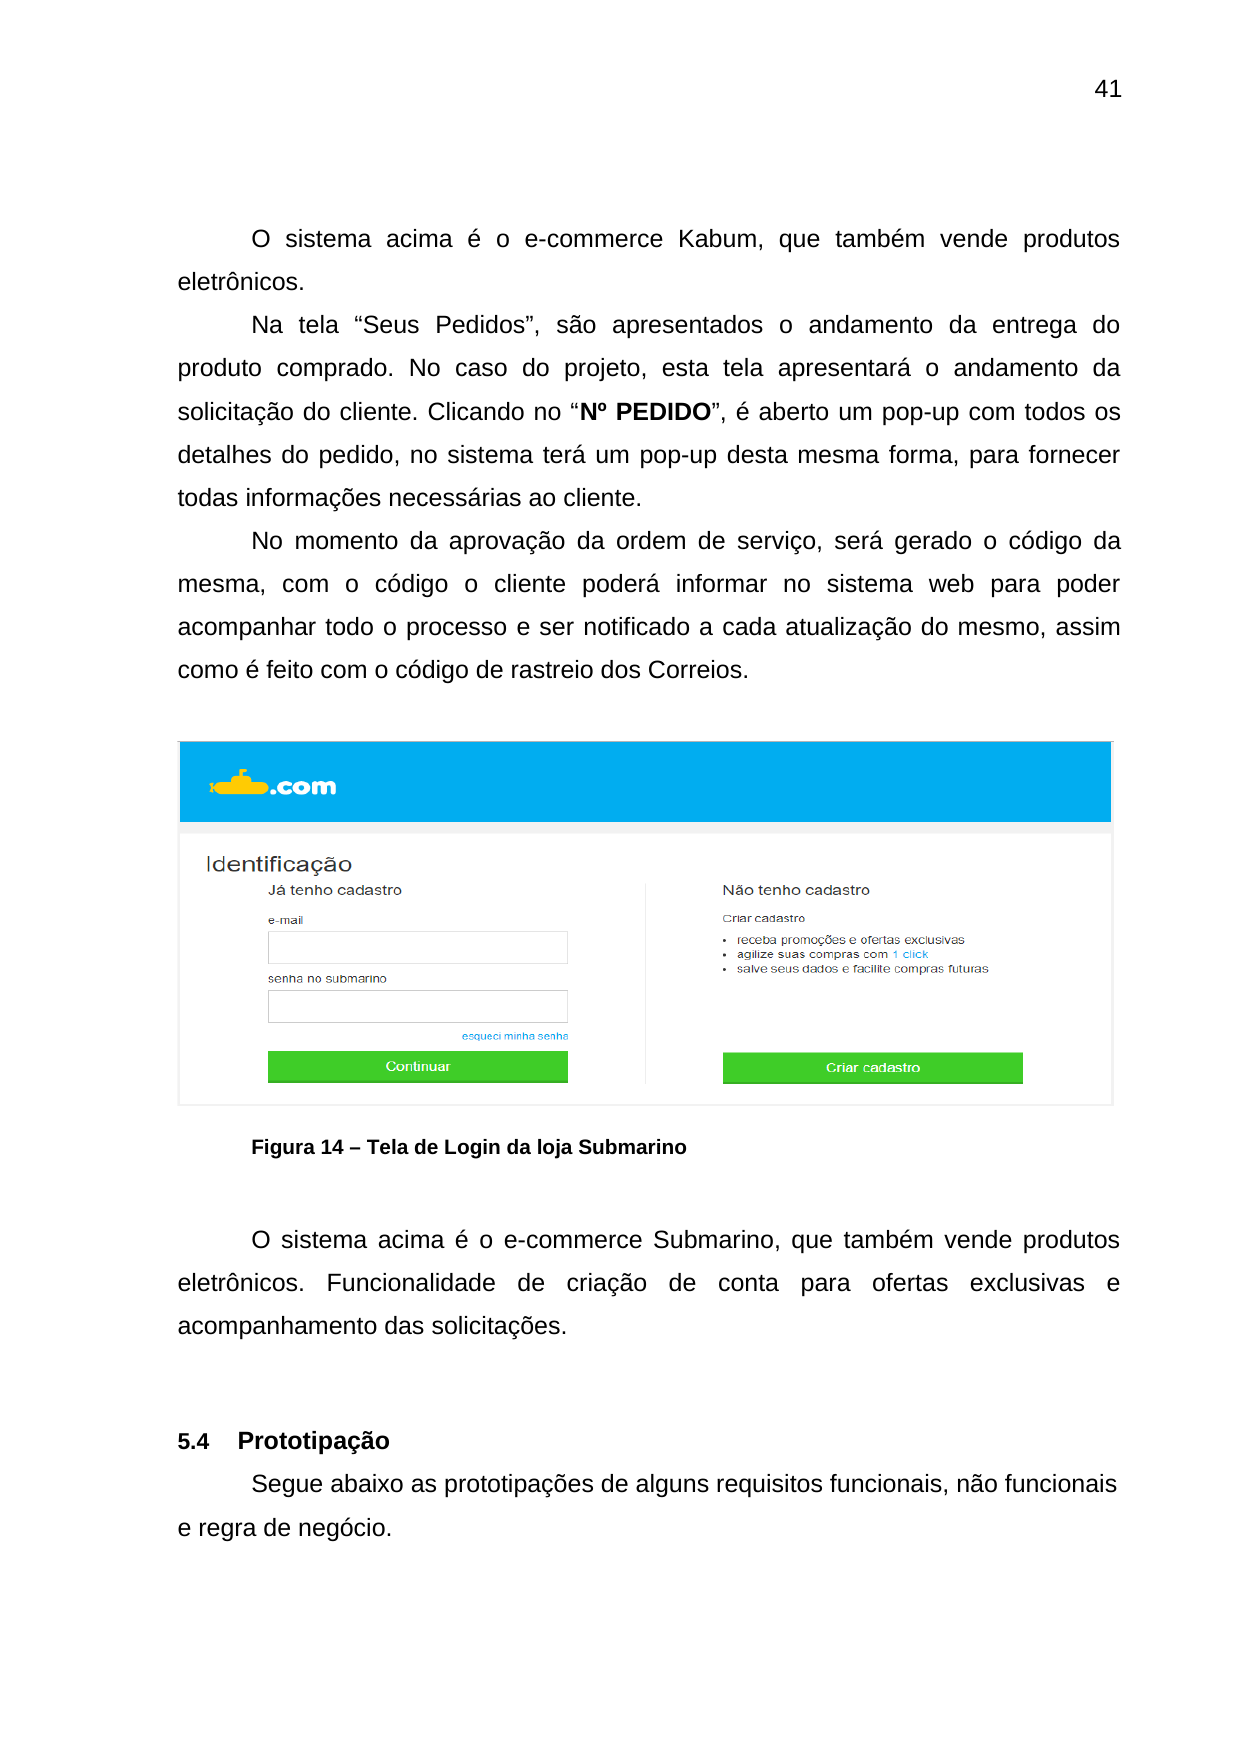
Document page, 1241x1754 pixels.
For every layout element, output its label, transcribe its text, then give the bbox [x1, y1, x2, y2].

text No momento da aprovação da ordem de serviço, será gerado o código da mesma, com o código o cliente poderá informar no sistema web para poder acompanhar todo o processo e ser notificado a cada atualização do mesmo, assim como é feito com o código de rastreio dos Correios. [177, 526, 1122, 684]
text Na tela “Seus Pedidos”, são apresentados o andamento da entrega do produto comprado. No caso do projeto, esta tela apresentará o andamento da solicitação do cliente. Clicando no “Nº PEDIDO”, é aberto um pop-up com todos os detalhes do pedido, no sistema terá um pop-up desta mesma forma, para fornecer todas informações necessárias ao cliente. [177, 310, 1122, 512]
text Segue abaixo as prototipações de alguns requisitos funcionais, não funcionais e regra de negócio. [177, 1469, 1122, 1541]
text Figura 14 – Tela de Login da loja Submarino [177, 1135, 1122, 1159]
picture [278, 782, 291, 794]
text O sistema acima é o e-commerce Kabum, que também vende produtos eletrônicos. [177, 224, 1122, 296]
picture [293, 782, 310, 794]
text O sistema acima é o e-commerce Submarino, que também vende produtos eletrônicos. Funcionalidade de criação de conta para ofertas exclusivas e acompanhamento das solicitações. [177, 1225, 1122, 1340]
picture [177, 741, 1114, 1106]
subtitle Prototipação [177, 1426, 1122, 1455]
picture [212, 770, 268, 794]
picture [313, 782, 335, 794]
